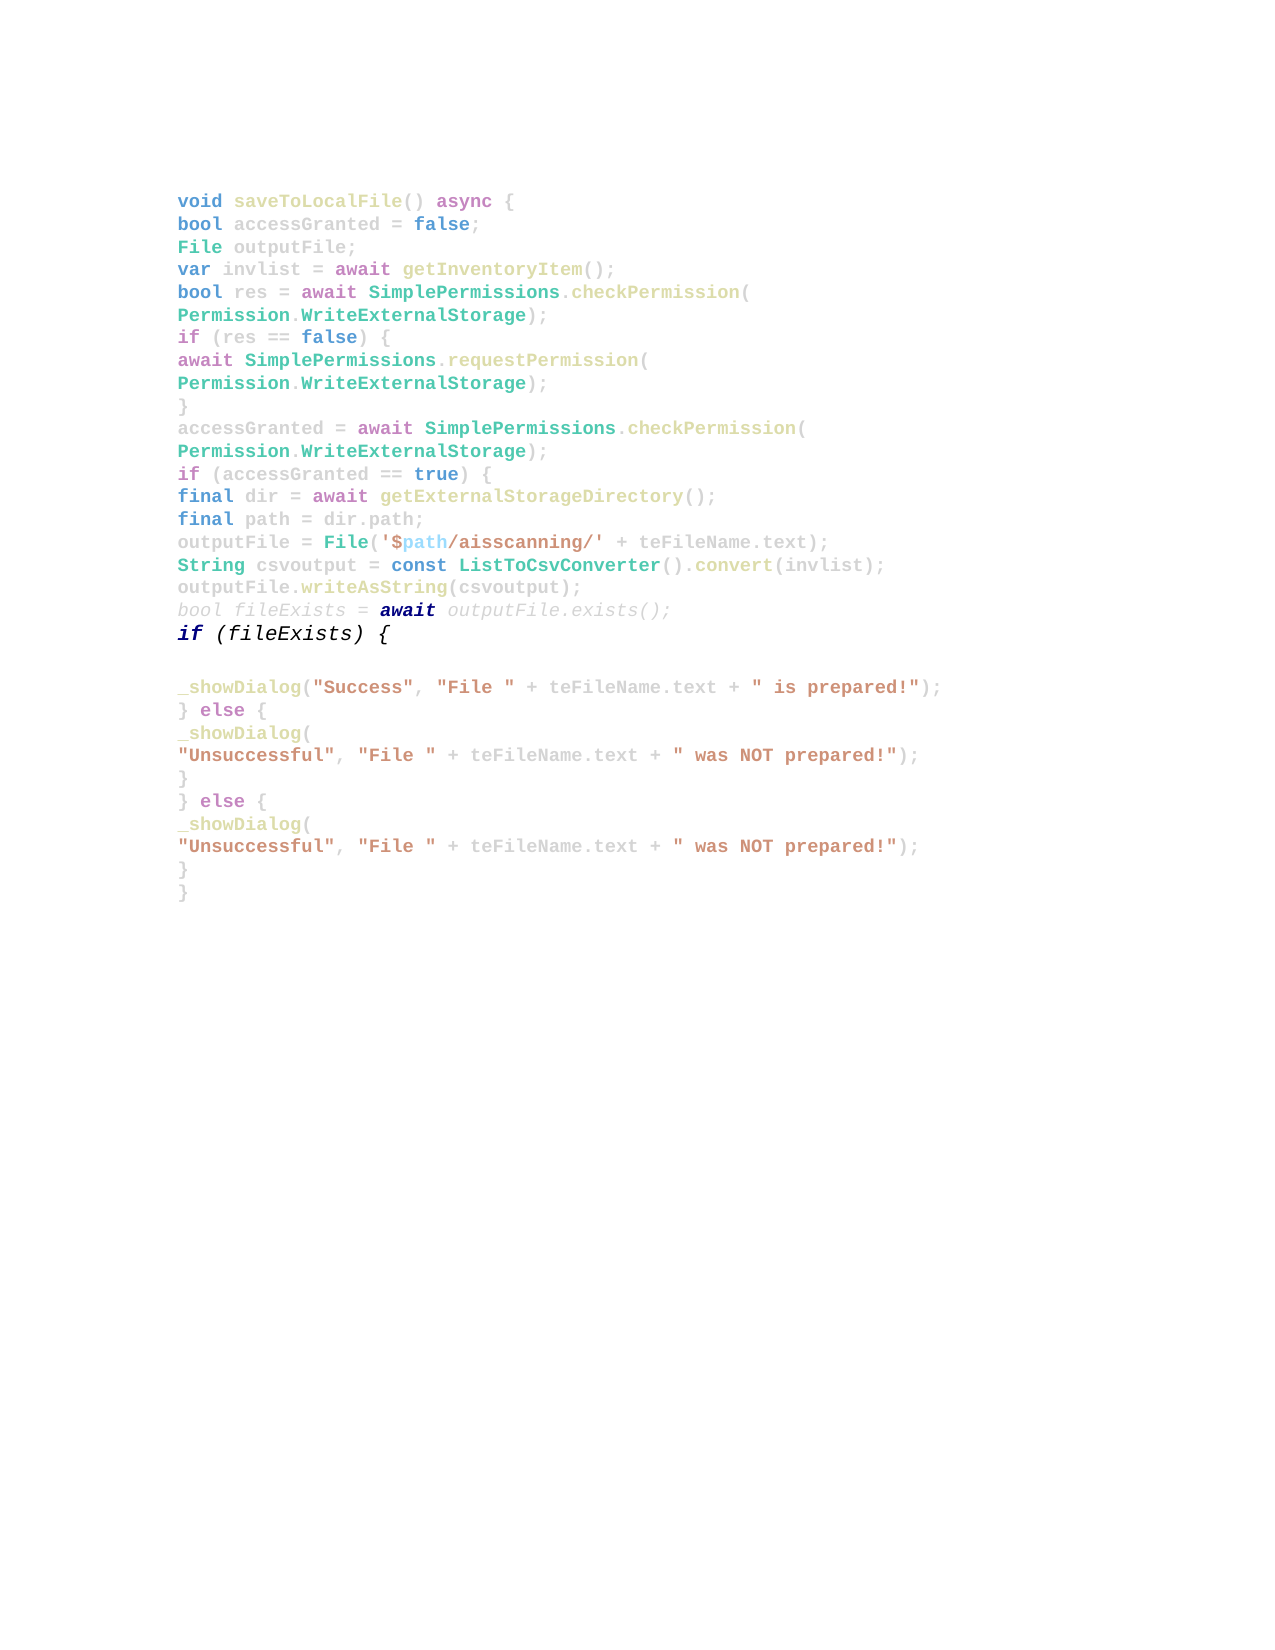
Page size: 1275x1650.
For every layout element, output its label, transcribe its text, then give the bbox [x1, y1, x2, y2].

text } [177, 396, 1098, 418]
text var invlist = await getInventoryItem(); [177, 260, 1098, 281]
text String csvoutput = const ListToCsvConverter().convert(invlist); [177, 555, 1098, 577]
text bool res = await SimplePermissions.checkPermission( [177, 283, 1098, 304]
text Permission.WriteExternalStorage); [177, 442, 1098, 463]
text accessGranted = await SimplePermissions.checkPermission( [177, 419, 1098, 440]
text "Unsuccessful", "File " + teFileName.text + " was NOT prepared!"); [177, 746, 1098, 767]
text await SimplePermissions.requestPermission( [177, 351, 1098, 372]
text final path = dir.path; [177, 510, 1098, 531]
text Permission.WriteExternalStorage); [177, 374, 1098, 395]
text _showDialog( [177, 723, 1098, 745]
text "Unsuccessful", "File " + teFileName.text + " was NOT prepared!"); [177, 837, 1098, 858]
text if (accessGranted == true) { [177, 464, 1098, 486]
text } [177, 860, 1098, 881]
text bool fileExists = await outputFile.exists(); [177, 601, 1098, 622]
text } [177, 769, 1098, 790]
text _showDialog( [177, 814, 1098, 836]
text void saveToLocalFile() async { [177, 192, 1098, 213]
text } else { [177, 792, 1098, 813]
text _showDialog("Success", "File " + teFileName.text + " is prepared!"); [177, 678, 1098, 699]
text bool accessGranted = false; [177, 215, 1098, 236]
text outputFile = File('$path/aisscanning/' + teFileName.text); [177, 533, 1098, 554]
text if (fileExists) { [177, 623, 1098, 647]
text final dir = await getExternalStorageDirectory(); [177, 487, 1098, 508]
text if (res == false) { [177, 328, 1098, 349]
text } [177, 882, 1098, 904]
text } else { [177, 701, 1098, 722]
text outputFile.writeAsString(csvoutput); [177, 578, 1098, 599]
text Permission.WriteExternalStorage); [177, 306, 1098, 327]
text File outputFile; [177, 237, 1098, 259]
